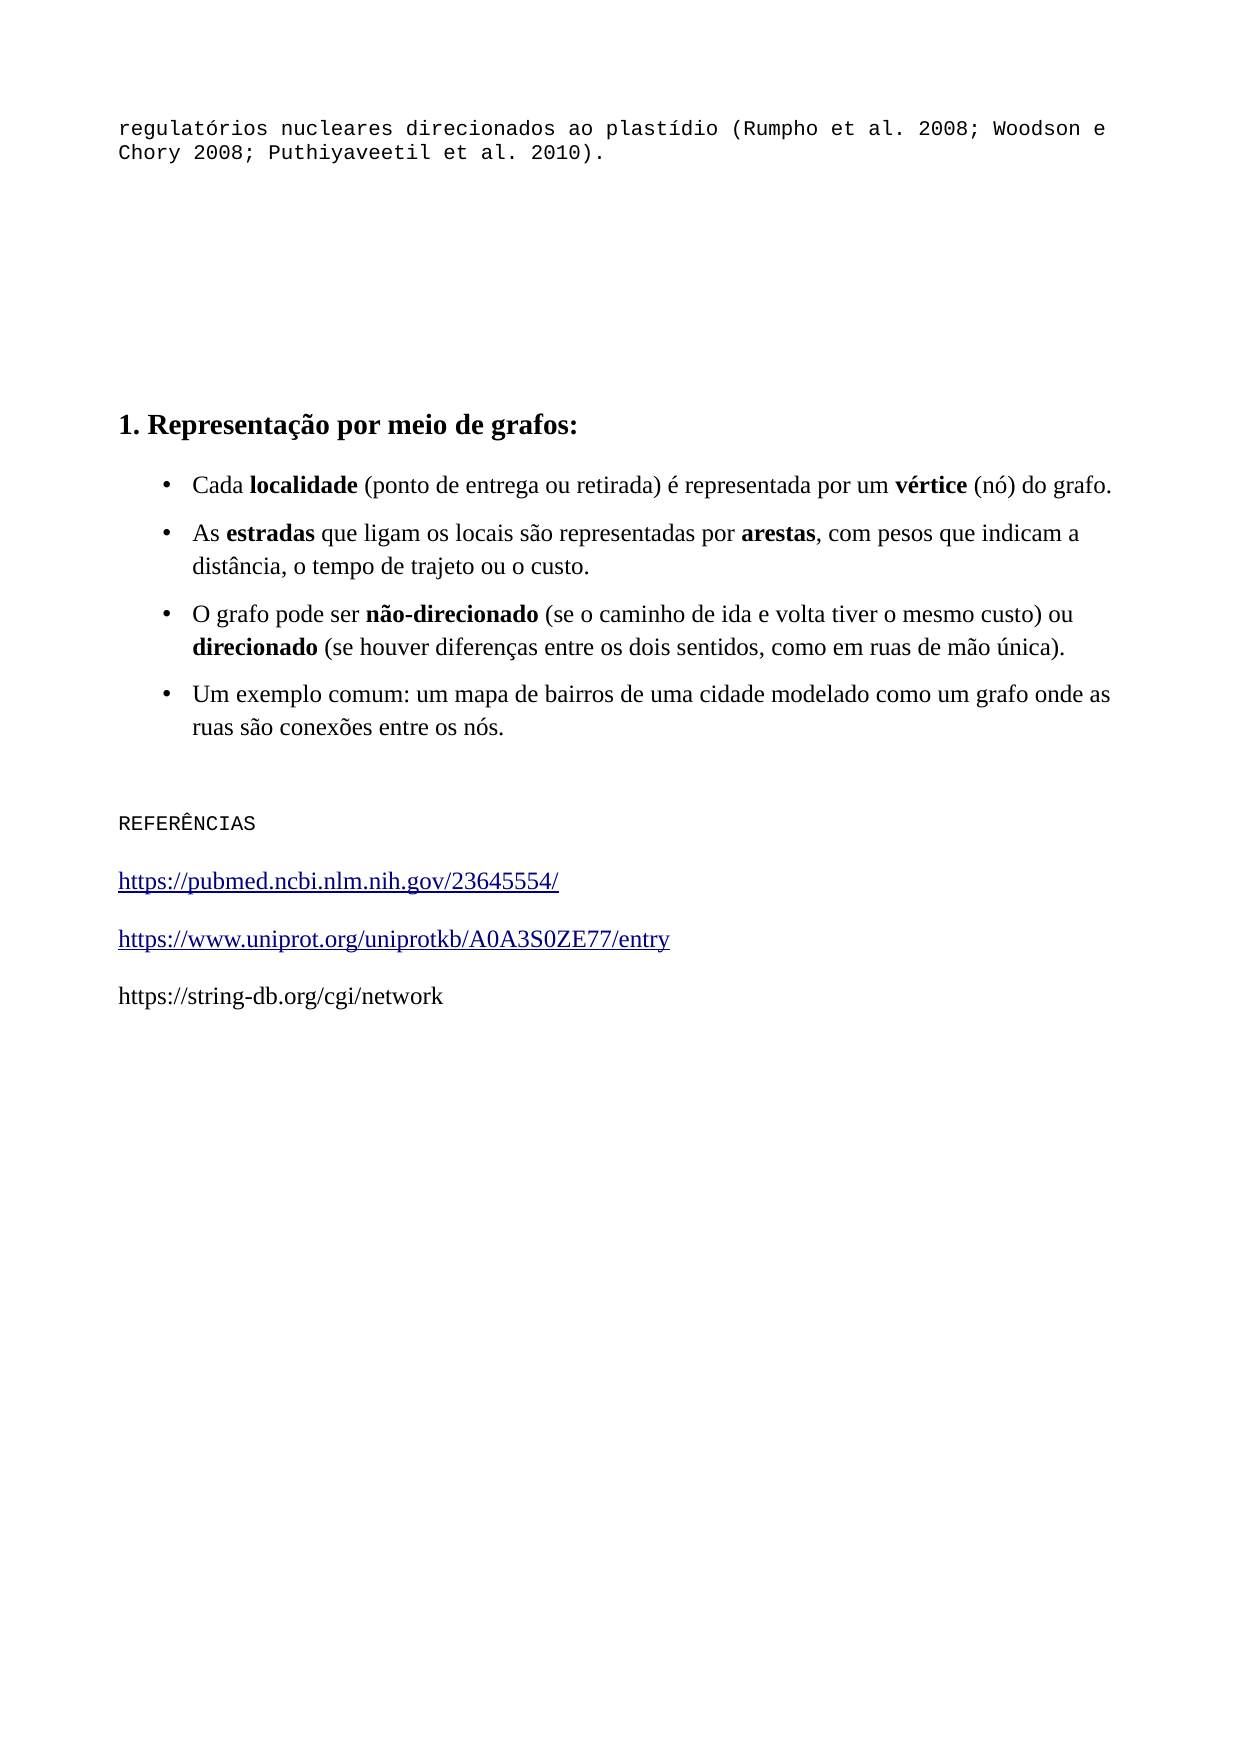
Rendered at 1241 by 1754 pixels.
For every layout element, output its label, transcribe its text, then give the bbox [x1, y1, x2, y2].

list As estradas que ligam os locais são representadas por arestas, com pesos que indicam a distância, o tempo de trajeto ou o custo. [162, 518, 1122, 580]
text regulatórios nucleares direcionados ao plastídio (Rumpho et al. 2008; Woodson e Chory 2008; Puthiyaveetil et al. 2010). [118, 118, 1122, 165]
text REFERÊNCIAS [118, 813, 1122, 837]
text https://www.uniprot.org/uniprotkb/A0A3S0ZE77/entry [118, 924, 1122, 952]
list Cada localidade (ponto de entrega ou retirada) é representada por um vértice (nó) do grafo. [162, 470, 1122, 499]
text https://pubmed.ncbi.nlm.nih.gov/23645554/ [118, 866, 1122, 895]
list O grafo pode ser não-direcionado (se o caminho de ida e volta tiver o mesmo custo) ou direcionado (se houver diferenças entre os dois sentidos, como em ruas de mão única). [162, 599, 1122, 660]
subtitle 1. Representação por meio de grafos: [118, 407, 1122, 441]
list Um exemplo comum: um mapa de bairros de uma cidade modelado como um grafo onde as ruas são conexões entre os nós. [162, 679, 1122, 741]
text https://string-db.org/cgi/network [118, 981, 1122, 1010]
